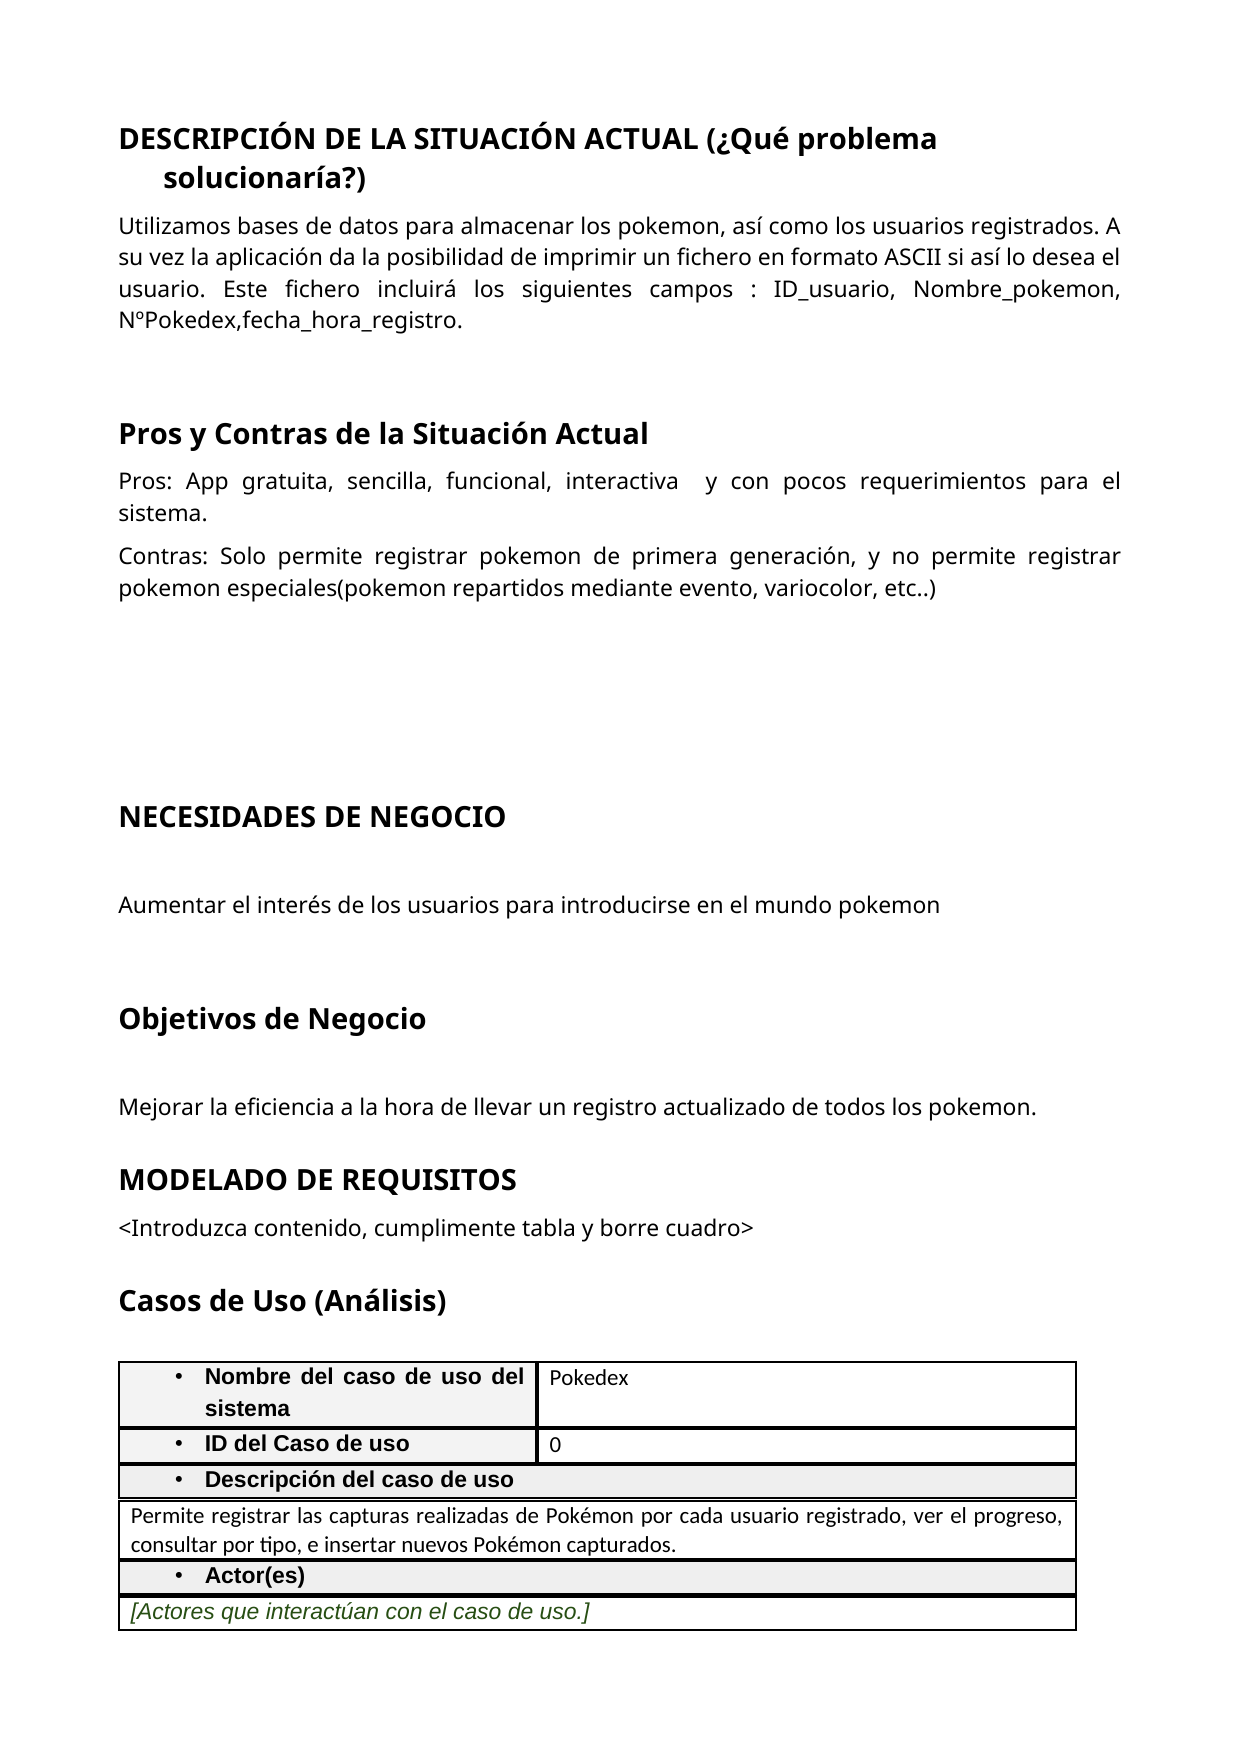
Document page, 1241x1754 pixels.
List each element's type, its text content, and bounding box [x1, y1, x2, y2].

table_cell Descripción del caso de uso [120, 1466, 1075, 1497]
table_cell Permite registrar las capturas realizadas de Pokémon por cada usuario registrado, ver el progreso, consultar por tipo, e insertar nuevos Pokémon capturados. [120, 1502, 1075, 1558]
text NECESIDADES DE NEGOCIO [118, 796, 1122, 836]
text MODELADO DE REQUISITOS [118, 1160, 1122, 1199]
table_header Pokedex [539, 1363, 1075, 1426]
text Utilizamos bases de datos para almacenar los pokemon, así como los usuarios registrados. A su vez la aplicación da la posibilidad de imprimir un fichero en formato ASCII si así lo desea el usuario. Este fichero incluirá los siguientes campos : ID_usuario, Nombre_pokemon, NºPokedex,fecha_hora_registro. [118, 210, 1122, 335]
table_header Nombre del caso de uso del sistema [120, 1363, 535, 1426]
text Pros: App gratuita, sencilla, funcional, interactiva y con pocos requerimientos para el sistema. [118, 465, 1122, 528]
text DESCRIPCIÓN DE LA SITUACIÓN ACTUAL (¿Qué problema solucionaría?) [118, 118, 1122, 197]
table_cell Actor(es) [120, 1562, 1075, 1593]
table_cell ID del Caso de uso [120, 1430, 535, 1462]
text Contras: Solo permite registrar pokemon de primera generación, y no permite registrar pokemon especiales(pokemon repartidos mediante evento, variocolor, etc..) [118, 540, 1122, 603]
text <Introduzca contenido, cumplimente tabla y borre cuadro> [118, 1212, 1122, 1243]
text Mejorar la eficiencia a la hora de llevar un registro actualizado de todos los pokemon. [118, 1091, 1122, 1122]
table_cell 0 [539, 1430, 1075, 1462]
text Aumentar el interés de los usuarios para introducirse en el mundo pokemon [118, 889, 1122, 920]
table_cell [Actores que interactúan con el caso de uso.] [120, 1598, 1075, 1629]
text Pros y Contras de la Situación Actual [118, 413, 1122, 453]
text Casos de Uso (Análisis) [118, 1281, 1122, 1320]
text Objetivos de Negocio [118, 998, 1122, 1038]
